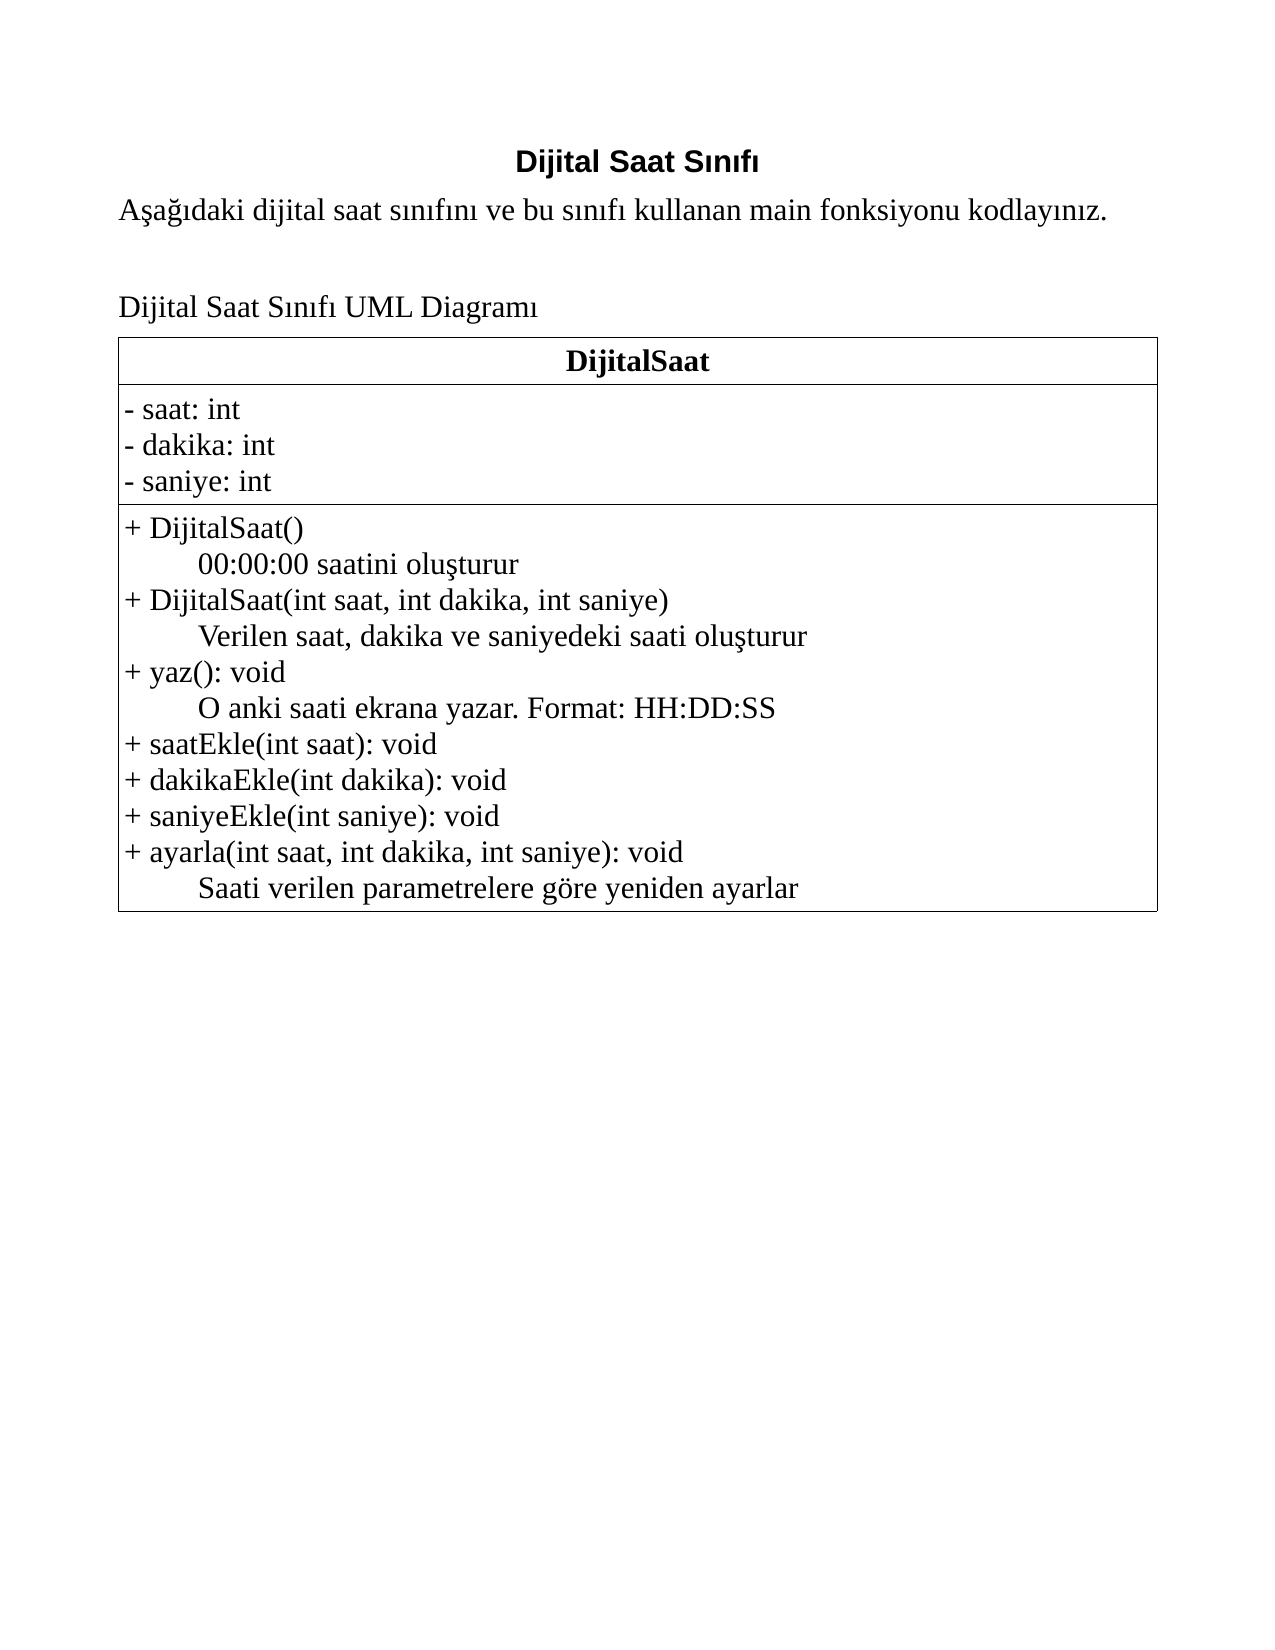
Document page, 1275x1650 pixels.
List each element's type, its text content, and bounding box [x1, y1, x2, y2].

table_header DijitalSaat [119, 338, 1157, 384]
text Dijital Saat Sınıfı UML Diagramı [118, 288, 1157, 324]
text Aşağıdaki dijital saat sınıfını ve bu sınıfı kullanan main fonksiyonu kodlayınız. [118, 192, 1157, 227]
table_cell - saat: int - dakika: int - saniye: int [119, 385, 1157, 504]
table_cell + DijitalSaat() 00:00:00 saatini oluşturur + DijitalSaat(int saat, int dakika, int saniye) Verilen saat, dakika ve saniyedeki saati oluşturur + yaz(): void O anki saati ekrana yazar. Format: HH:DD:SS + saatEkle(int saat): void + dakikaEkle(int dakika): void + saniyeEkle(int saniye): void + ayarla(int saat, int dakika, int saniye): void Saati verilen parametrelere göre yeniden ayarlar [119, 505, 1157, 911]
title Dijital Saat Sınıfı [118, 143, 1157, 179]
